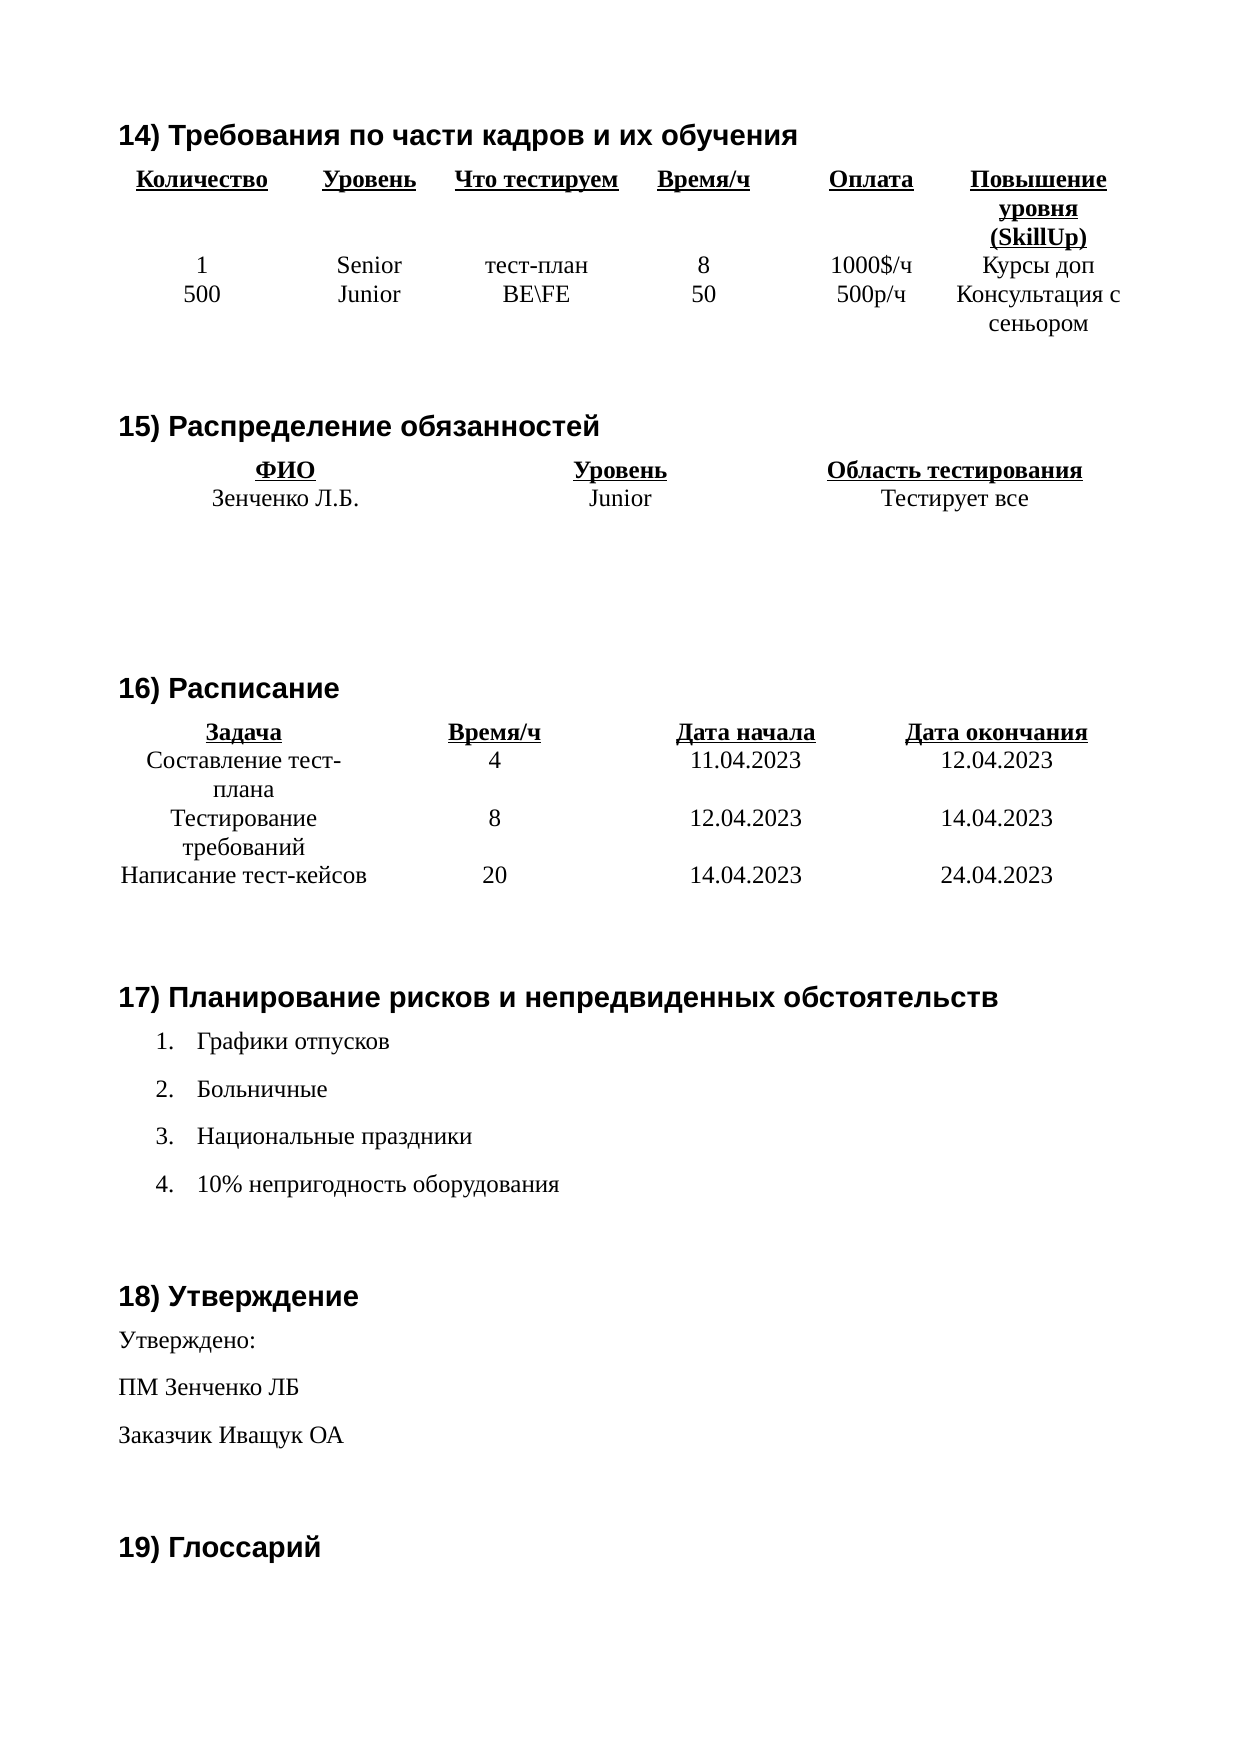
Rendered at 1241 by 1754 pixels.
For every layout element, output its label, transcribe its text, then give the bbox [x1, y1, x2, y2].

table_header Область тестирования [788, 455, 1122, 483]
table_cell [620, 337, 787, 365]
table_cell Курсы доп [955, 250, 1122, 279]
table_cell [788, 541, 1122, 570]
table_cell [453, 541, 787, 570]
table_cell [118, 512, 453, 541]
table_header Время/ч [620, 164, 787, 250]
table_cell 11.04.2023 [620, 745, 871, 803]
table_cell [118, 337, 285, 365]
table_header Количество [118, 164, 285, 250]
table_cell 8 [369, 803, 620, 860]
table_cell 50 [620, 279, 787, 337]
table_cell Senior [285, 250, 453, 279]
table_cell 1 [118, 250, 285, 279]
list 10% непригодность оборудования [155, 1169, 1122, 1198]
table_cell [453, 512, 787, 541]
table_header Повышение уровня (SkillUp) [955, 164, 1122, 250]
table_cell [453, 599, 787, 627]
table_cell [788, 512, 1122, 541]
text Утверждено: [118, 1325, 1122, 1353]
list Больничные [155, 1074, 1122, 1102]
table_cell [118, 599, 453, 627]
subtitle 16) Расписание [118, 671, 1122, 704]
table_cell Консультация с сеньором [955, 279, 1122, 337]
text ПМ Зенченко ЛБ [118, 1372, 1122, 1401]
subtitle 14) Требования по части кадров и их обучения [118, 118, 1122, 152]
subtitle 18) Утверждение [118, 1279, 1122, 1312]
table_cell [118, 541, 453, 570]
table_cell 1000$/ч [788, 250, 955, 279]
table_cell [871, 889, 1122, 918]
subtitle 15) Распределение обязанностей [118, 409, 1122, 442]
table_cell 500р/ч [788, 279, 955, 337]
table_cell [955, 337, 1122, 365]
table_cell Тестирование требований [118, 803, 369, 860]
table_header Дата окончания [871, 717, 1122, 745]
table_cell Зенченко Л.Б. [118, 484, 453, 512]
table_cell Тестирует все [788, 484, 1122, 512]
text Заказчик Иващук ОА [118, 1420, 1122, 1449]
table_cell Junior [453, 484, 787, 512]
table_cell Написание тест-кейсов [118, 860, 369, 889]
table_header Что тестируем [453, 164, 620, 250]
table_cell [118, 570, 453, 598]
table_cell 500 [118, 279, 285, 337]
table_cell [118, 889, 369, 918]
table_cell Junior [285, 279, 453, 337]
table_header Дата начала [620, 717, 871, 745]
table_cell BE\FE [453, 279, 620, 337]
table_header Уровень [285, 164, 453, 250]
table_header ФИО [118, 455, 453, 483]
table_cell [453, 337, 620, 365]
table_cell [285, 337, 453, 365]
table_cell 8 [620, 250, 787, 279]
table_header Задача [118, 717, 369, 745]
table_cell [788, 599, 1122, 627]
subtitle 17) Планирование рисков и непредвиденных обстоятельств [118, 980, 1122, 1014]
table_cell [369, 889, 620, 918]
table_cell 4 [369, 745, 620, 803]
table_header Уровень [453, 455, 787, 483]
table_cell [453, 570, 787, 598]
table_cell 12.04.2023 [620, 803, 871, 860]
table_cell 14.04.2023 [620, 860, 871, 889]
table_header Время/ч [369, 717, 620, 745]
table_header Оплата [788, 164, 955, 250]
table_cell [620, 889, 871, 918]
table_cell 14.04.2023 [871, 803, 1122, 860]
list Графики отпусков [155, 1026, 1122, 1055]
subtitle 19) Глоссарий [118, 1530, 1122, 1563]
table_cell 20 [369, 860, 620, 889]
table_cell 24.04.2023 [871, 860, 1122, 889]
table_cell [788, 570, 1122, 598]
table_cell Составление тест-плана [118, 745, 369, 803]
table_cell [788, 337, 955, 365]
list Национальные праздники [155, 1121, 1122, 1150]
table_cell тест-план [453, 250, 620, 279]
table_cell 12.04.2023 [871, 745, 1122, 803]
